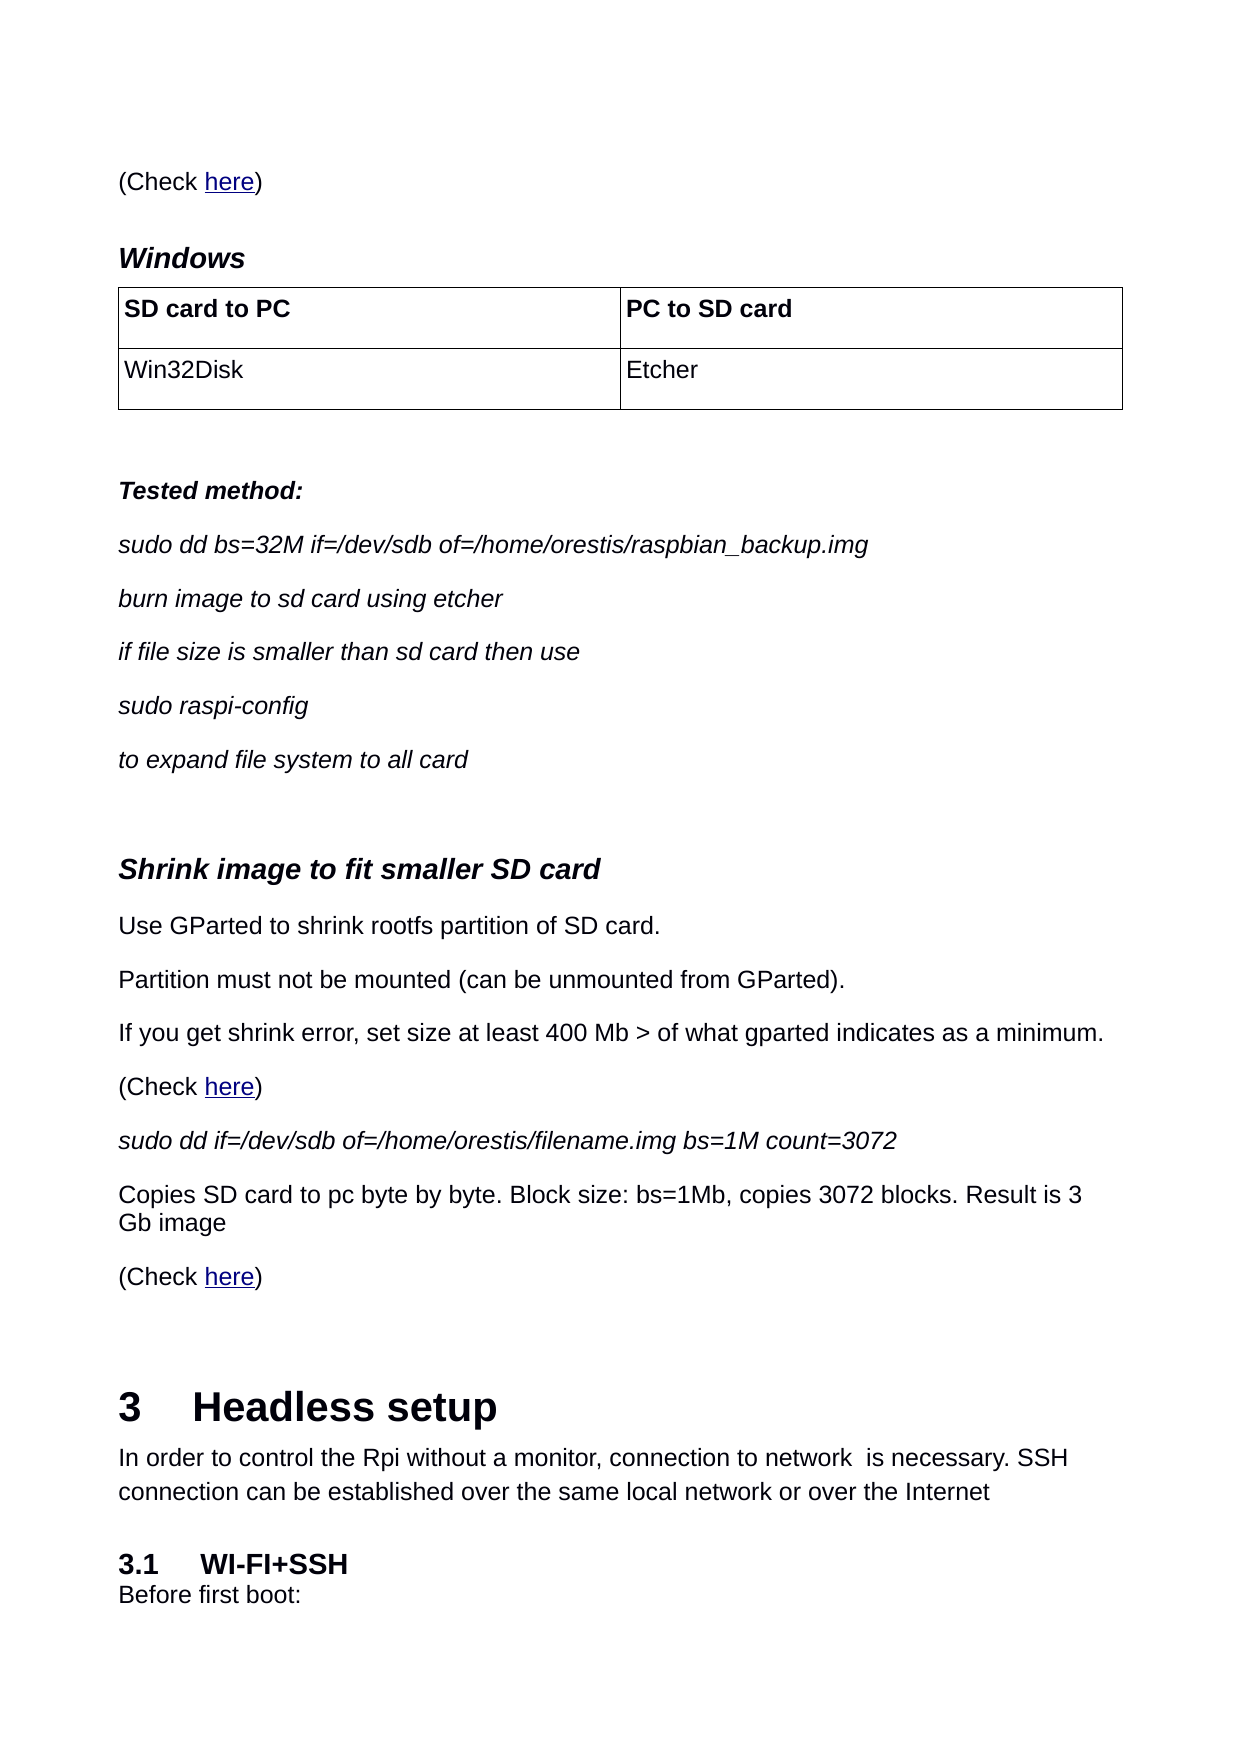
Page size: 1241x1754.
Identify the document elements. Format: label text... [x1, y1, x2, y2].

subtitle WI-FI+SSH [118, 1547, 1122, 1581]
text Before first boot: [118, 1581, 1122, 1609]
table_cell Win32Disk [119, 349, 620, 409]
text Partition must not be mounted (can be unmounted from GParted). [118, 965, 1122, 993]
text if file size is smaller than sd card then use [118, 637, 1122, 666]
text If you get shrink error, set size at least 400 Mb > of what gparted indicates as a minimum. [118, 1018, 1122, 1047]
table_header SD card to PC [119, 288, 620, 348]
text (Check here) [118, 1072, 1122, 1101]
table_cell Etcher [621, 349, 1122, 409]
table_header PC to SD card [621, 288, 1122, 348]
text Copies SD card to pc byte by byte. Block size: bs=1Mb, copies 3072 blocks. Result is 3 Gb image [118, 1180, 1122, 1237]
text In order to control the Rpi without a monitor, connection to network is necessary. SSH connection can be established over the same local network or over the Internet [118, 1443, 1122, 1506]
text Use GParted to shrink rootfs partition of SD card. [118, 911, 1122, 940]
text (Check here) [118, 167, 1122, 196]
text burn image to sd card using etcher [118, 584, 1122, 612]
text Shrink image to fit smaller SD card [118, 852, 1122, 886]
text Tested method: [118, 476, 1122, 505]
subtitle Windows [118, 241, 1122, 275]
text sudo dd bs=32M if=/dev/sdb of=/home/orestis/raspbian_backup.img [118, 530, 1122, 559]
text sudo raspi-config [118, 691, 1122, 720]
text to expand file system to all card [118, 745, 1122, 774]
subtitle Headless setup [118, 1382, 1122, 1430]
text (Check here) [118, 1262, 1122, 1291]
text sudo dd if=/dev/sdb of=/home/orestis/filename.img bs=1M count=3072 [118, 1126, 1122, 1155]
